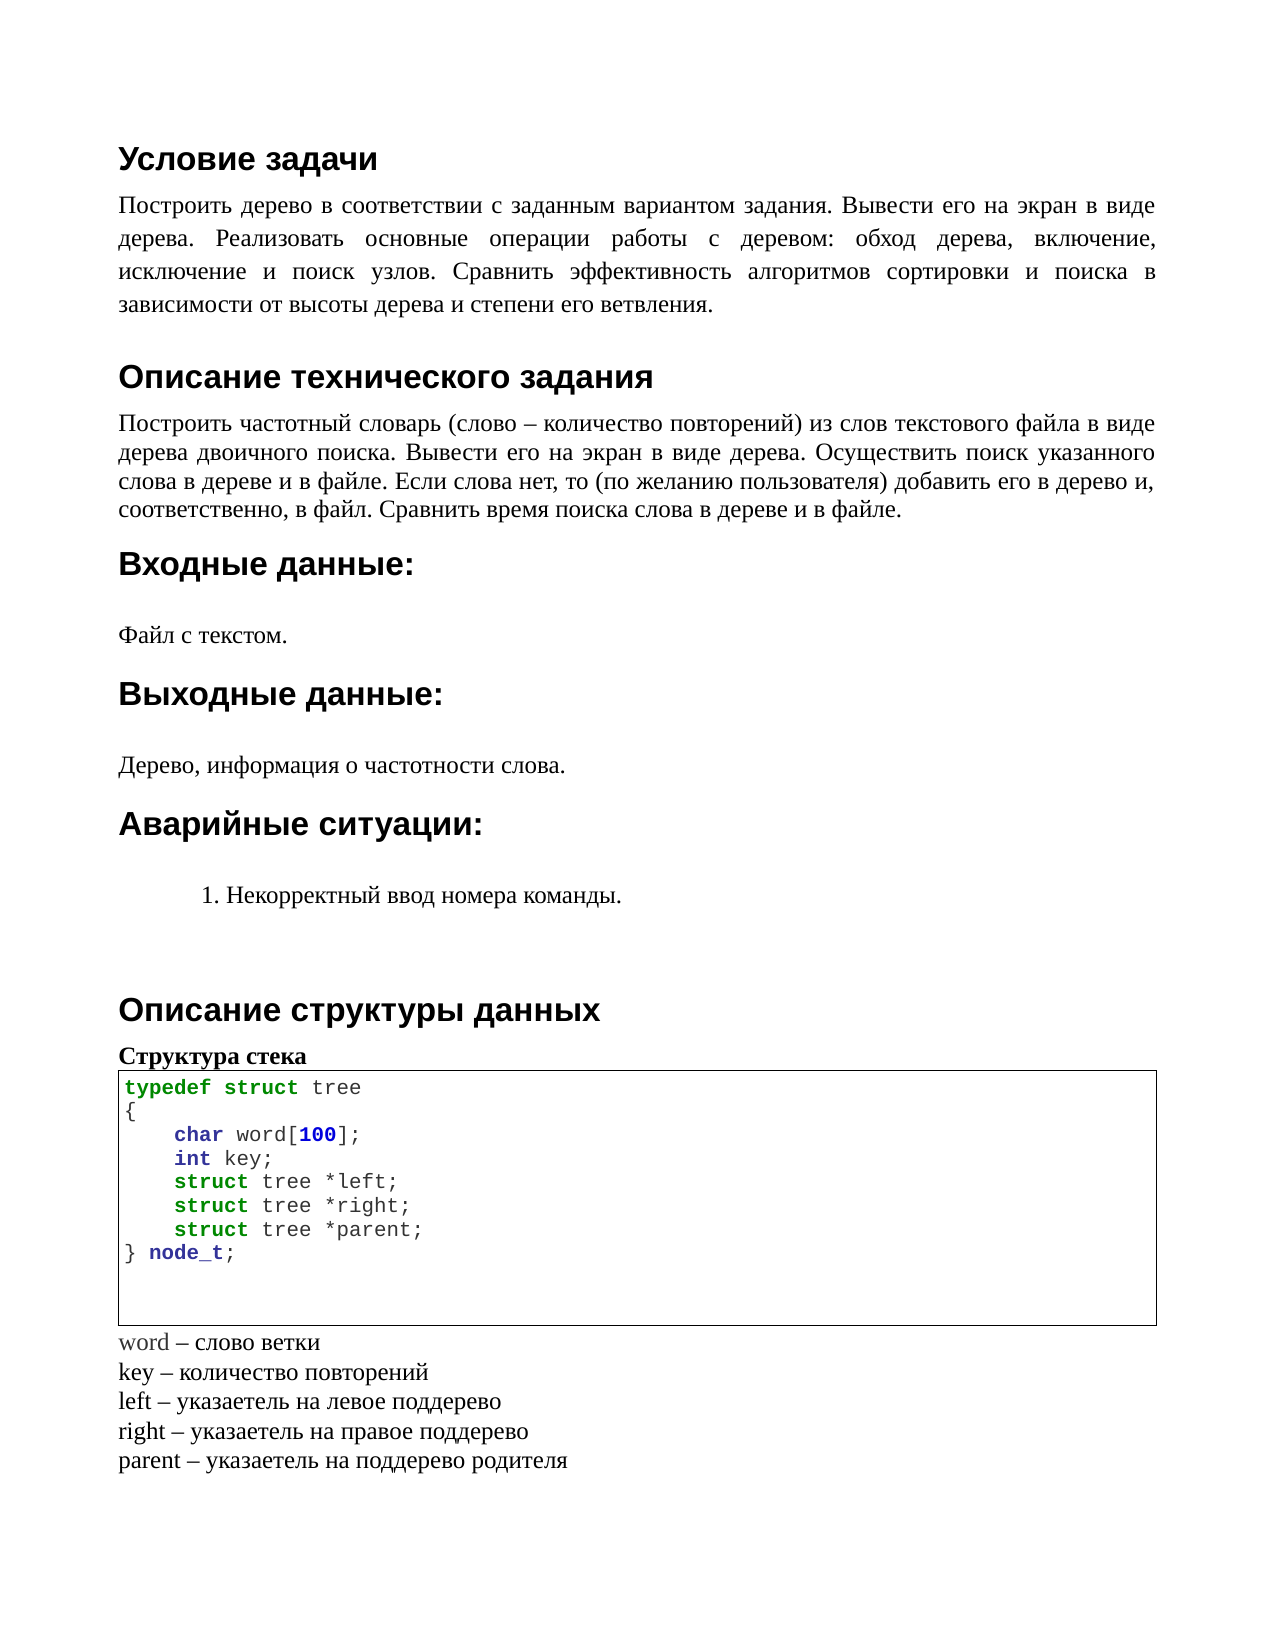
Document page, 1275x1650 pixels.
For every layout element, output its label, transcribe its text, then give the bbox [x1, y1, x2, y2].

list Файл с текстом. [118, 620, 1157, 649]
text left – указаетель на левое поддерево [118, 1385, 1157, 1415]
text parent – указаетель на поддерево родителя [118, 1445, 1157, 1474]
list 1. Некорректный ввод номера команды. [201, 880, 1157, 908]
subtitle Условие задачи [118, 139, 1157, 177]
subtitle Выходные данные: [118, 674, 1157, 712]
table_header typedef struct tree { char word[100]; int key; struct tree *left; struct tree *right; struct tree *parent; } node_t; [119, 1071, 1156, 1325]
text key – количество повторений [118, 1356, 1157, 1385]
subtitle Описание структуры данных [118, 990, 1157, 1029]
subtitle Описание технического задания [118, 357, 1157, 396]
text word – слово ветки [118, 1326, 1157, 1356]
text Построить дерево в соответствии с заданным вариантом задания. Вывести его на экран в виде дерева. Реализовать основные операции работы с деревом: обход дерева, включение, исключение и поиск узлов. Сравнить эффективность алгоритмов сортировки и поиска в зависимости от высоты дерева и степени его ветвления. [118, 190, 1157, 318]
subtitle Аварийные ситуации: [118, 804, 1157, 842]
subtitle Входные данные: [118, 544, 1157, 583]
list Дерево, информация о частотности слова. [118, 750, 1157, 779]
text right – указаетель на правое поддерево [118, 1415, 1157, 1445]
text Построить частотный словарь (слово – количество повторений) из слов текстового файла в виде дерева двоичного поиска. Вывести его на экран в виде дерева. Осуществить поиск указанного слова в дереве и в файле. Если слова нет, то (по желанию пользователя) добавить его в дерево и, соответственно, в файл. Сравнить время поиска слова в дереве и в файле. [118, 408, 1157, 523]
text Структура стека [118, 1041, 1157, 1070]
